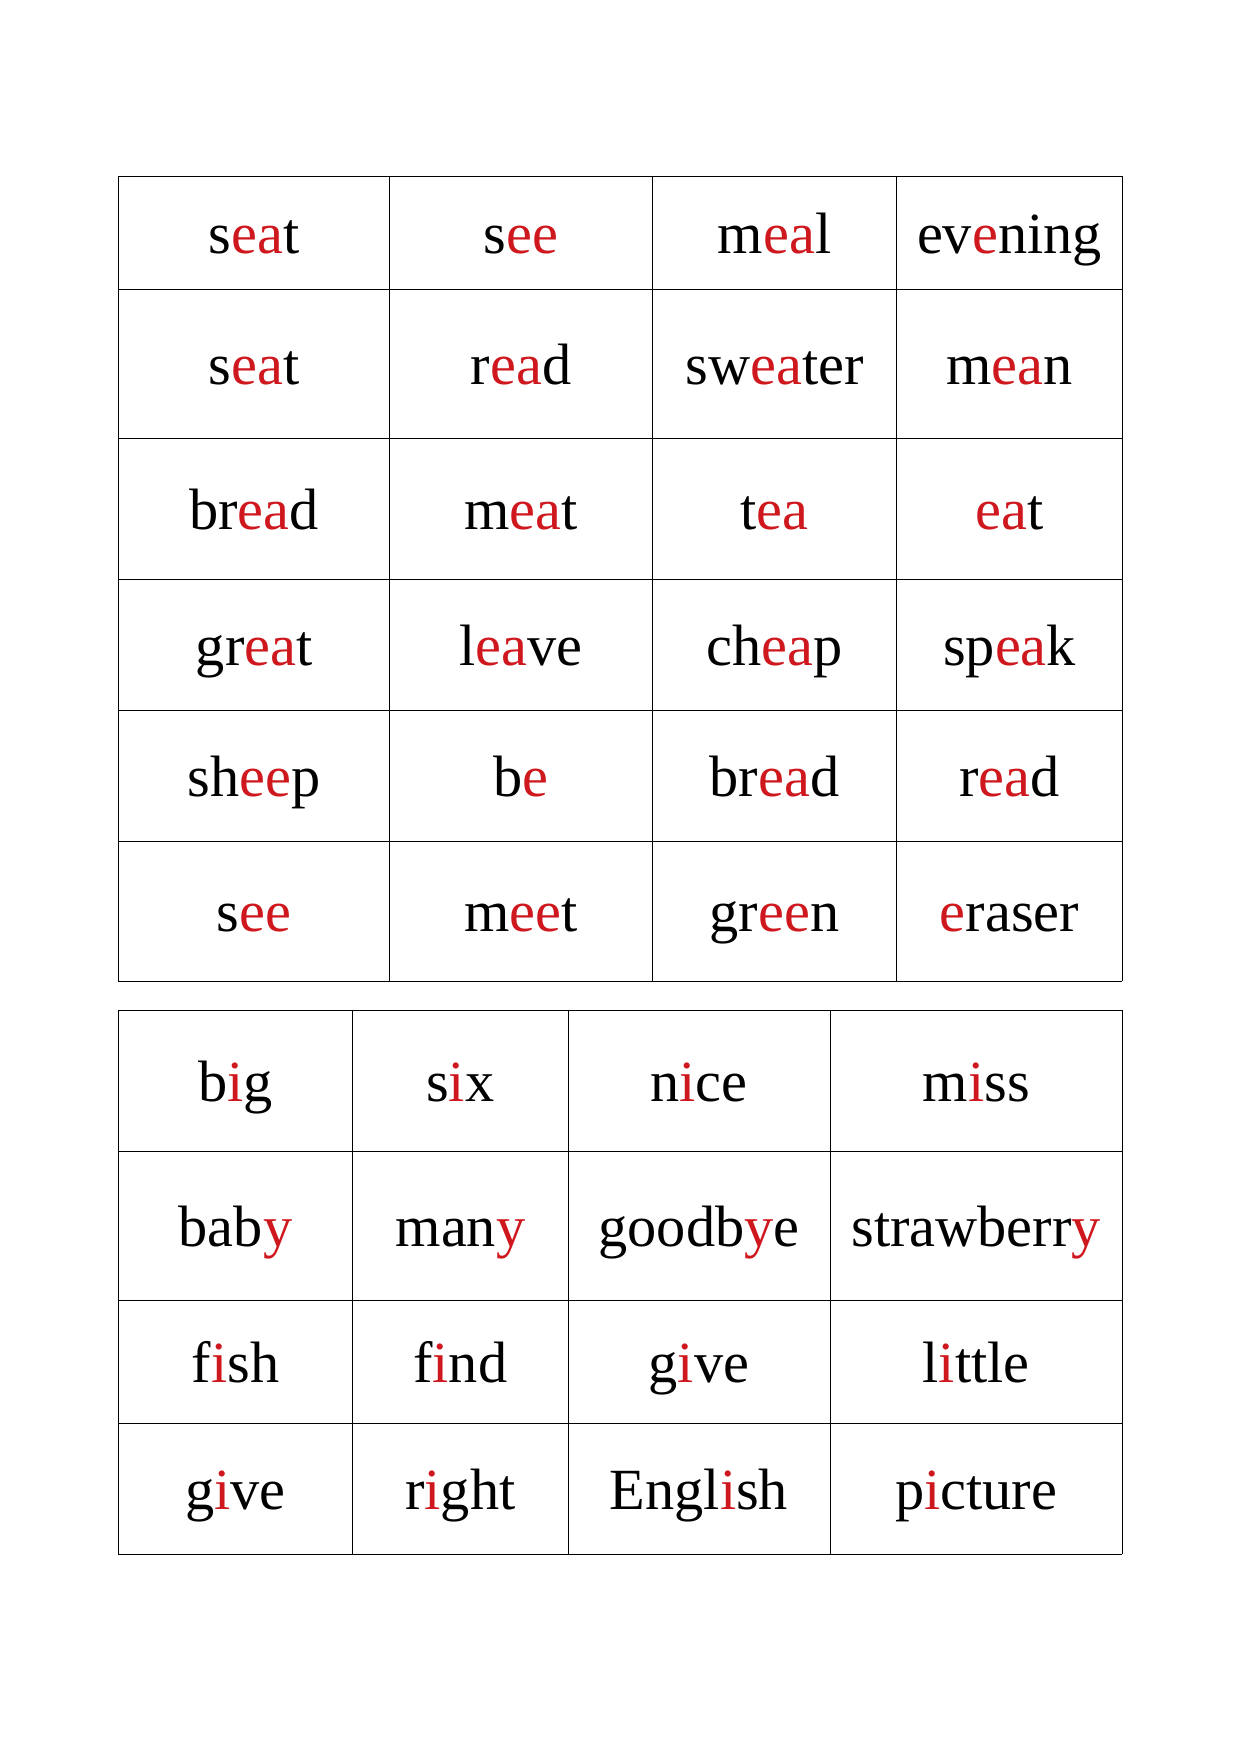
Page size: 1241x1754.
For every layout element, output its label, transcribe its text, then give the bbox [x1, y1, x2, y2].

table_cell baby [119, 1152, 352, 1300]
table_cell read [897, 711, 1122, 841]
table_cell bread [119, 439, 389, 578]
table_cell little [831, 1301, 1122, 1423]
table_cell English [569, 1424, 830, 1553]
table_cell meet [390, 842, 652, 981]
table_cell bread [653, 711, 896, 841]
table_cell give [119, 1424, 352, 1553]
table_cell tea [653, 439, 896, 578]
table_cell many [353, 1152, 568, 1300]
table_cell eraser [897, 842, 1122, 981]
table_cell sheep [119, 711, 389, 841]
table_cell sweater [653, 290, 896, 438]
table_header big [119, 1011, 352, 1151]
table_cell strawberry [831, 1152, 1122, 1300]
table_cell mean [897, 290, 1122, 438]
table_cell right [353, 1424, 568, 1553]
table_cell eat [897, 439, 1122, 578]
table_header seat [119, 177, 389, 288]
table_cell speak [897, 580, 1122, 710]
table_cell leave [390, 580, 652, 710]
table_header evening [897, 177, 1122, 288]
table_header nice [569, 1011, 830, 1151]
table_cell give [569, 1301, 830, 1423]
table_cell be [390, 711, 652, 841]
table_cell fish [119, 1301, 352, 1423]
table_header meal [653, 177, 896, 288]
table_header six [353, 1011, 568, 1151]
table_cell green [653, 842, 896, 981]
table_cell great [119, 580, 389, 710]
table_cell cheap [653, 580, 896, 710]
table_cell goodbye [569, 1152, 830, 1300]
table_header see [390, 177, 652, 288]
table_cell picture [831, 1424, 1122, 1553]
table_header miss [831, 1011, 1122, 1151]
table_cell see [119, 842, 389, 981]
table_cell find [353, 1301, 568, 1423]
table_cell read [390, 290, 652, 438]
table_cell meat [390, 439, 652, 578]
table_cell seat [119, 290, 389, 438]
